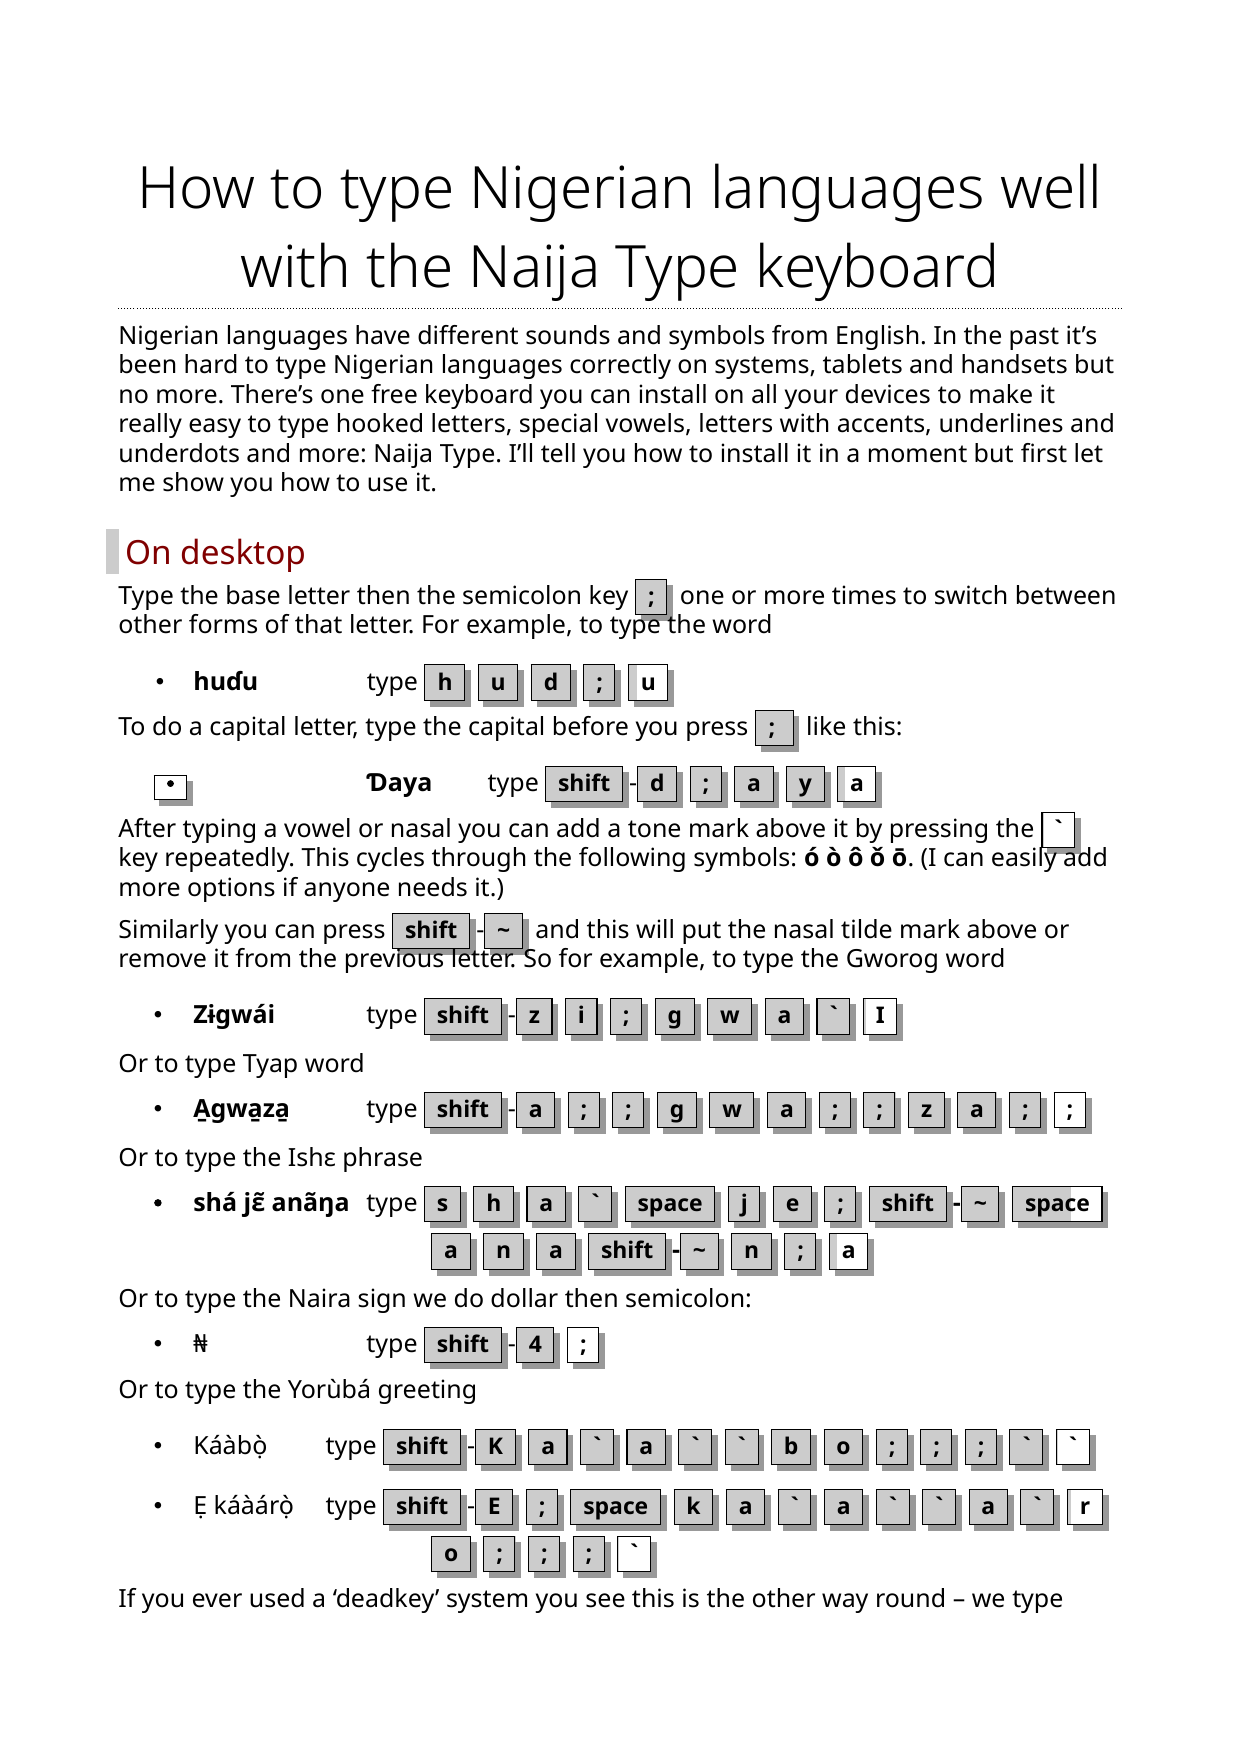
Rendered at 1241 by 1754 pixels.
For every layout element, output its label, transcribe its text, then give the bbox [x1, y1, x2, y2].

text Or to type Tyap word [118, 1046, 1122, 1080]
text Or to type the Ishɛ phrase [118, 1140, 1122, 1174]
text If you ever used a ‘deadkey’ system you see this is the other way round – we type [118, 1583, 1122, 1613]
text To do a capital letter, type the capital before you press ; like this: [794, 712, 1122, 741]
list huɗu type h u d ; u [156, 652, 1122, 699]
list Ẹ káàárọ̀ type shift-E ; space k a ` a ` ` a ` r o ; ; ; ` [153, 1476, 1122, 1571]
list Zɨgwái type shift-z i ; g w a ` I [153, 986, 1122, 1033]
text Nigerian languages have different sounds and symbols from English. In the past it’s been hard to type Nigerian languages correctly on systems, tablets and handsets but no more. There’s one free keyboard you can install on all your devices to make it really easy to type hooked letters, special vowels, letters with accents, underlines and underdots and more: Naija Type. I’ll tell you how to install it in a moment but first let me show you how to use it. [118, 321, 1122, 497]
list A̱gwa̱za̱ type shift-a ; ; g w a ; ; z a ; ; [153, 1080, 1122, 1127]
text After typing a vowel or nasal you can add a tone mark above it by pressing the ` key repeatedly. This cycles through the following symbols: ó ò ô ǒ ō. (I can easily add more options if anyone needs it.) [118, 814, 1122, 902]
text Or to type the Naira sign we do dollar then semicolon: [118, 1281, 1122, 1315]
list Ɗaya type shift-d ; a y a [153, 754, 1122, 801]
text Or to type the Yorùbá greeting [118, 1375, 1122, 1404]
text Type the base letter then the semicolon key ; one or more times to switch between other forms of that letter. For example, to type the word [118, 581, 641, 639]
list shá jɛ̃ anãŋa type s h a ` space j e ; shift-~ space a n a shift-~ n ; a [153, 1174, 1122, 1268]
title How to type Nigerian languages well with the Naija Type keyboard [118, 143, 1122, 308]
text Type the base letter then the semicolon key ; one or more times to switch between other forms of that letter. For example, to type the word [635, 581, 1122, 639]
list ₦ type shift-4 ; [153, 1315, 1122, 1362]
text To do a capital letter, type the capital before you press ; like this: [118, 712, 755, 741]
subtitle On desktop [119, 529, 1122, 574]
text Similarly you can press shift-~ and this will put the nasal tilde mark above or remove it from the previous letter. So for example, to type the Gworog word [118, 914, 1122, 973]
list Káàbọ̀ type shift-K a ` a ` ` b o ; ; ; ` ` [153, 1417, 1122, 1464]
